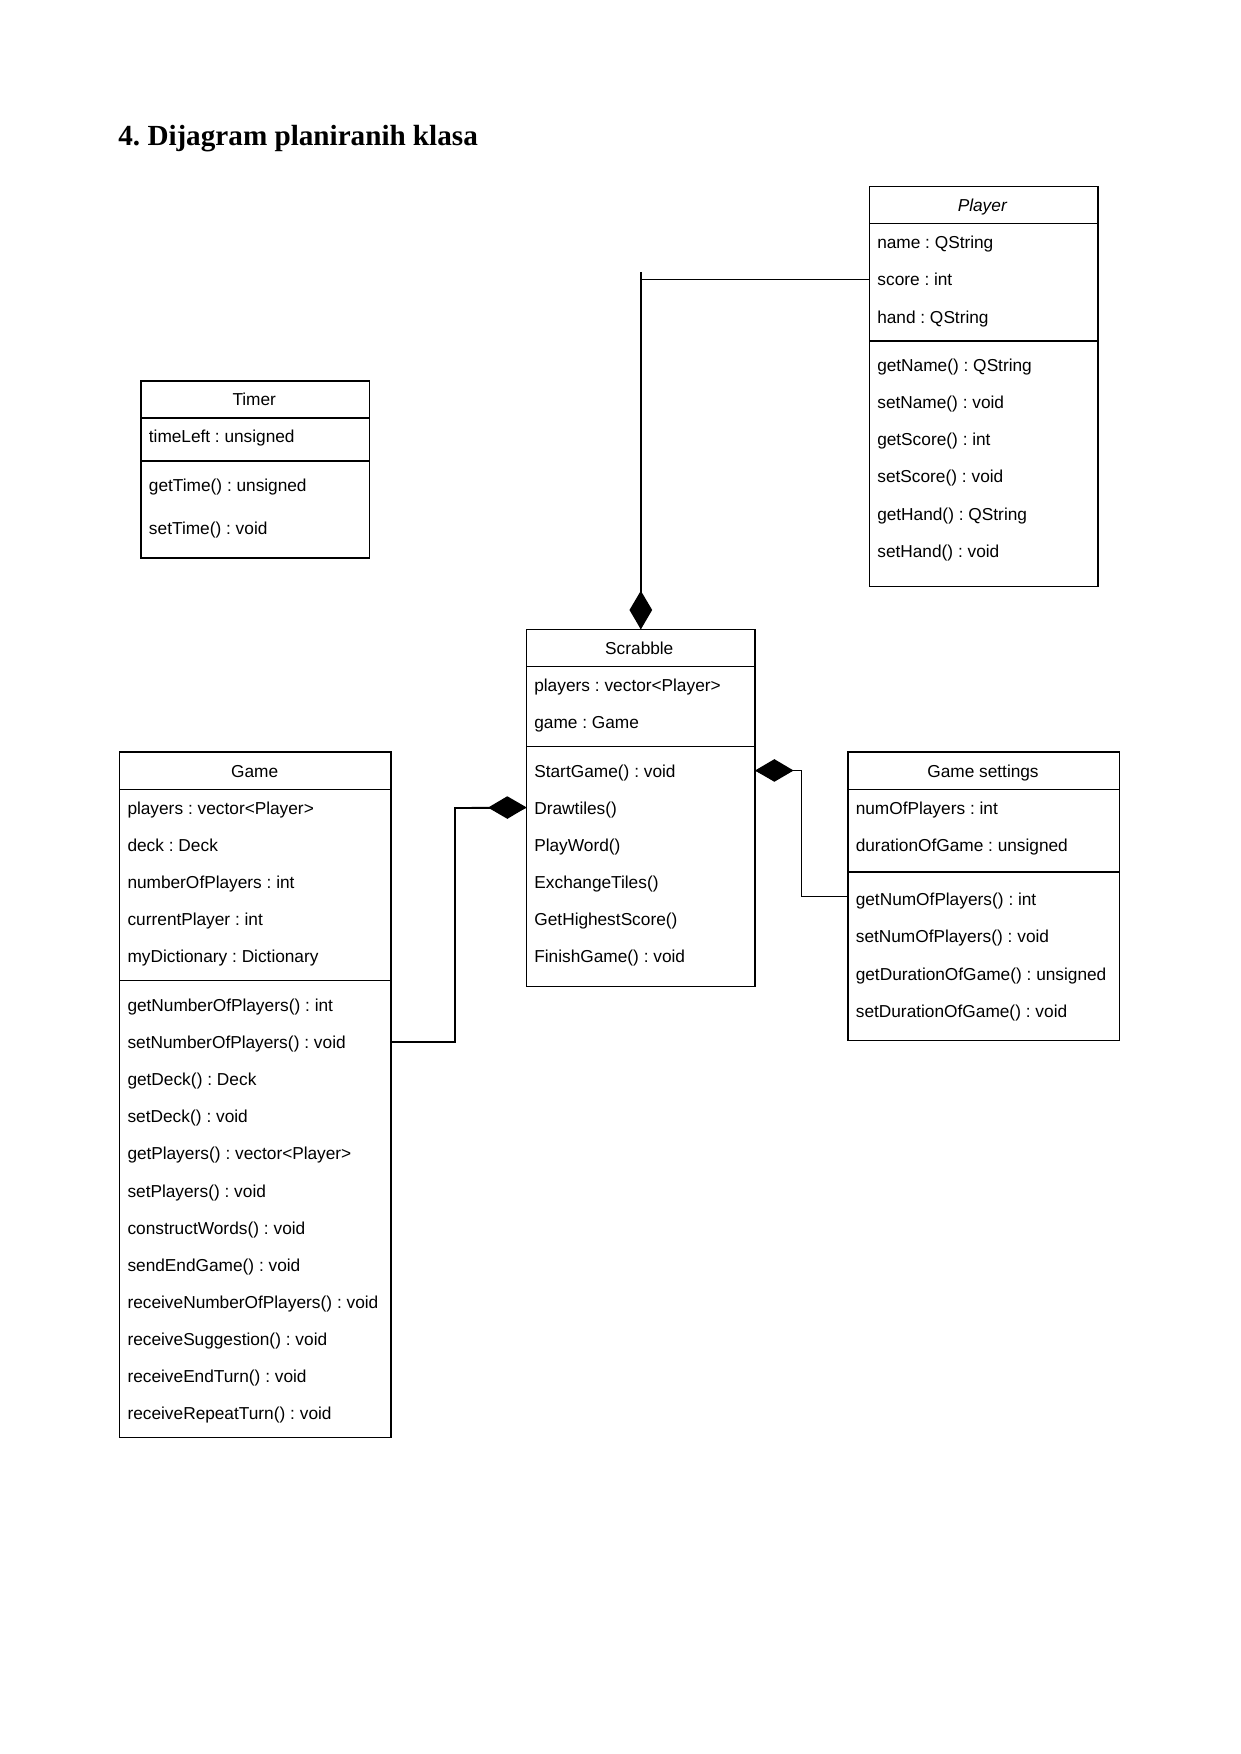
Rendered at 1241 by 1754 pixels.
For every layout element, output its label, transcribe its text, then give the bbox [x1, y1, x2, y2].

text 4. Dijagram planiranih klasa [118, 118, 1122, 152]
